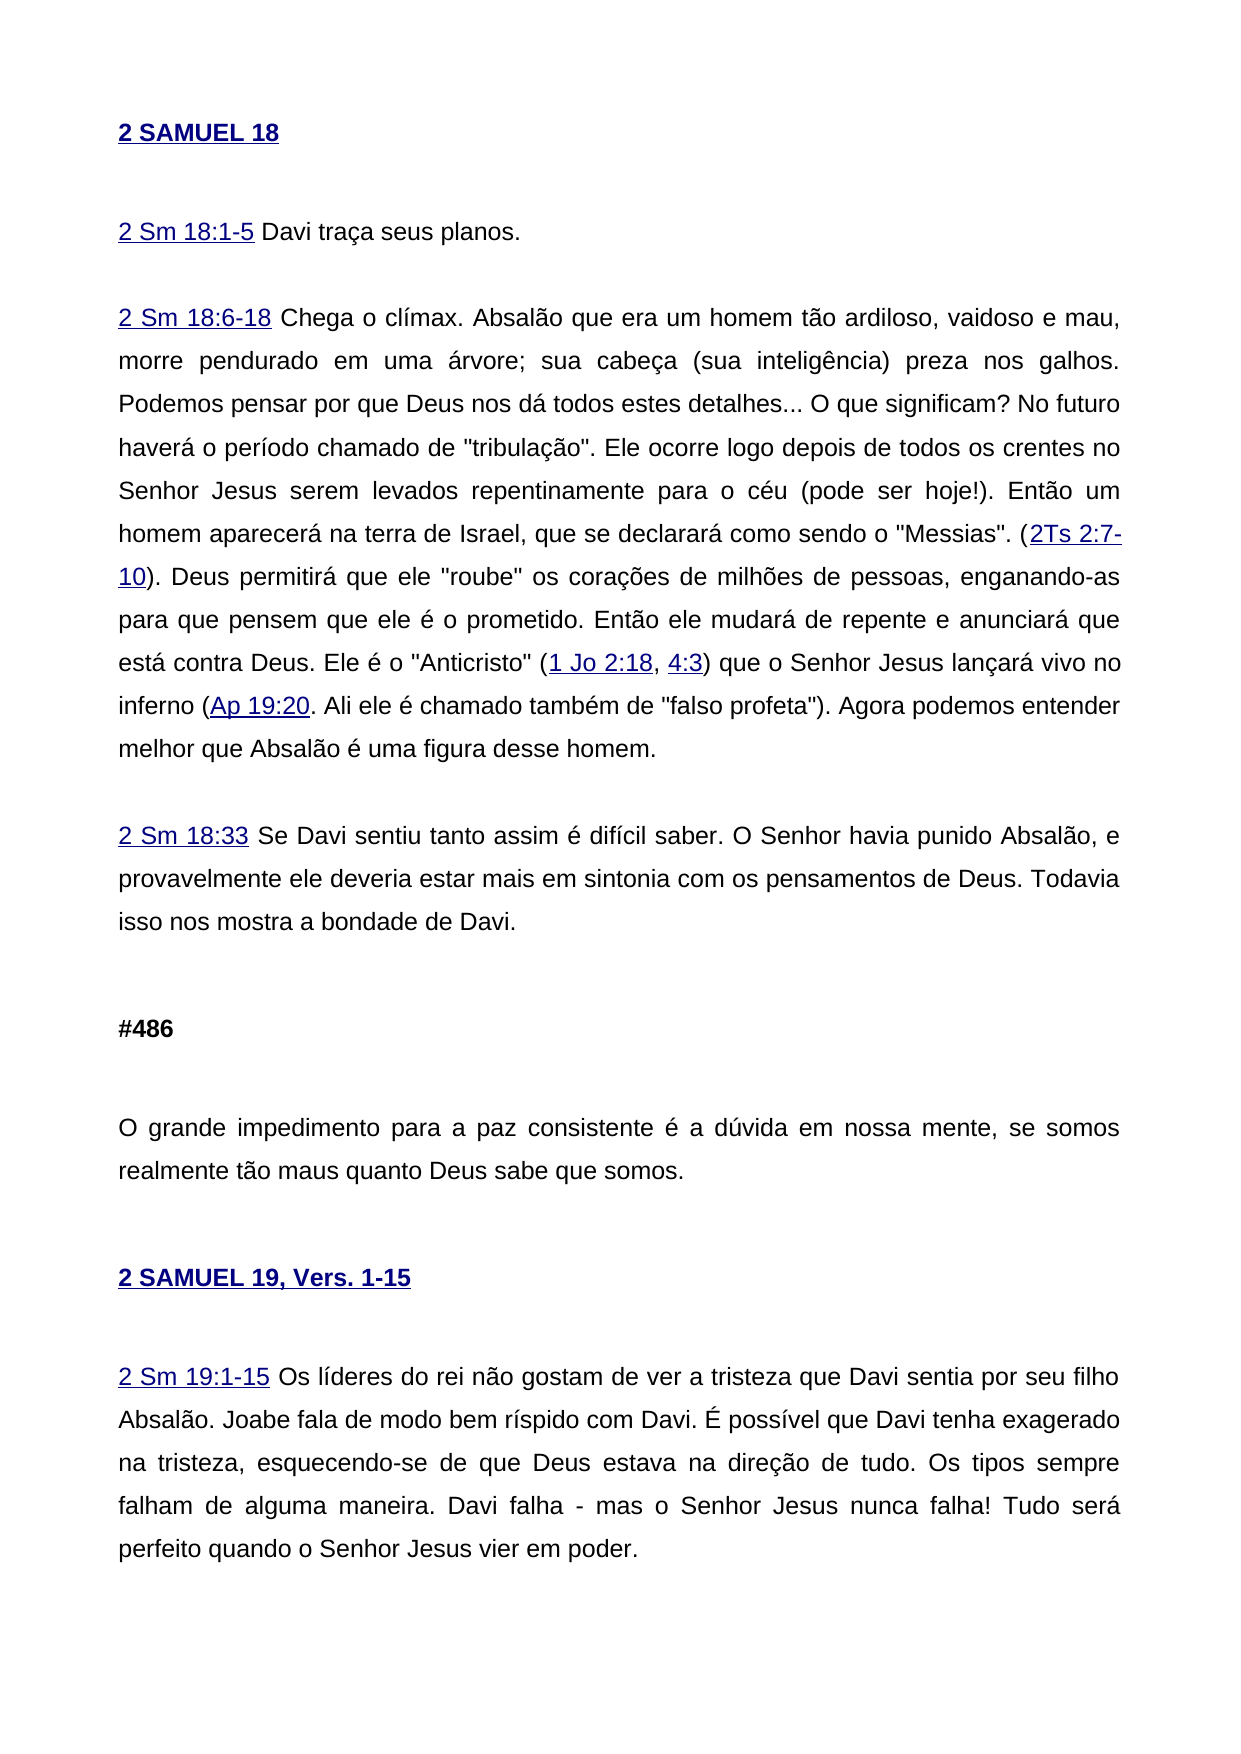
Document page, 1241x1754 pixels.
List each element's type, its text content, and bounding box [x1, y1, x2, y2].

text 2 Sm 18:1-5 Davi traça seus planos. [118, 217, 1122, 246]
text 2 Sm 18:33 Se Davi sentiu tanto assim é difícil saber. O Senhor havia punido Absalão, e provavelmente ele deveria estar mais em sintonia com os pensamentos de Deus. Todavia isso nos mostra a bondade de Davi. [118, 821, 1122, 936]
subtitle 2 SAMUEL 19, Vers. 1-15 [118, 1263, 1122, 1292]
text 2 Sm 18:6-18 Chega o clímax. Absalão que era um homem tão ardiloso, vaidoso e mau, morre pendurado em uma árvore; sua cabeça (sua inteligência) preza nos galhos. Podemos pensar por que Deus nos dá todos estes detalhes... O que significam? No futuro haverá o período chamado de "tribulação". Ele ocorre logo depois de todos os crentes no Senhor Jesus serem levados repentinamente para o céu (pode ser hoje!). Então um homem aparecerá na terra de Israel, que se declarará como sendo o "Messias". (2Ts 2:7-10). Deus permitirá que ele "roube" os corações de milhões de pessoas, enganando-as para que pensem que ele é o prometido. Então ele mudará de repente e anunciará que está contra Deus. Ele é o "Anticristo" (1 Jo 2:18, 4:3) que o Senhor Jesus lançará vivo no inferno (Ap 19:20. Ali ele é chamado também de "falso profeta"). Agora podemos entender melhor que Absalão é uma figura desse homem. [118, 303, 1122, 763]
subtitle 2 SAMUEL 18 [118, 118, 1122, 147]
text 2 Sm 19:1-15 Os líderes do rei não gostam de ver a tristeza que Davi sentia por seu filho Absalão. Joabe fala de modo bem ríspido com Davi. É possível que Davi tenha exagerado na tristeza, esquecendo-se de que Deus estava na direção de tudo. Os tipos sempre falham de alguma maneira. Davi falha - mas o Senhor Jesus nunca falha! Tudo será perfeito quando o Senhor Jesus vier em poder. [118, 1362, 1122, 1563]
text O grande impedimento para a paz consistente é a dúvida em nossa mente, se somos realmente tão maus quanto Deus sabe que somos. [118, 1113, 1122, 1184]
subtitle #486 [118, 1014, 1122, 1043]
